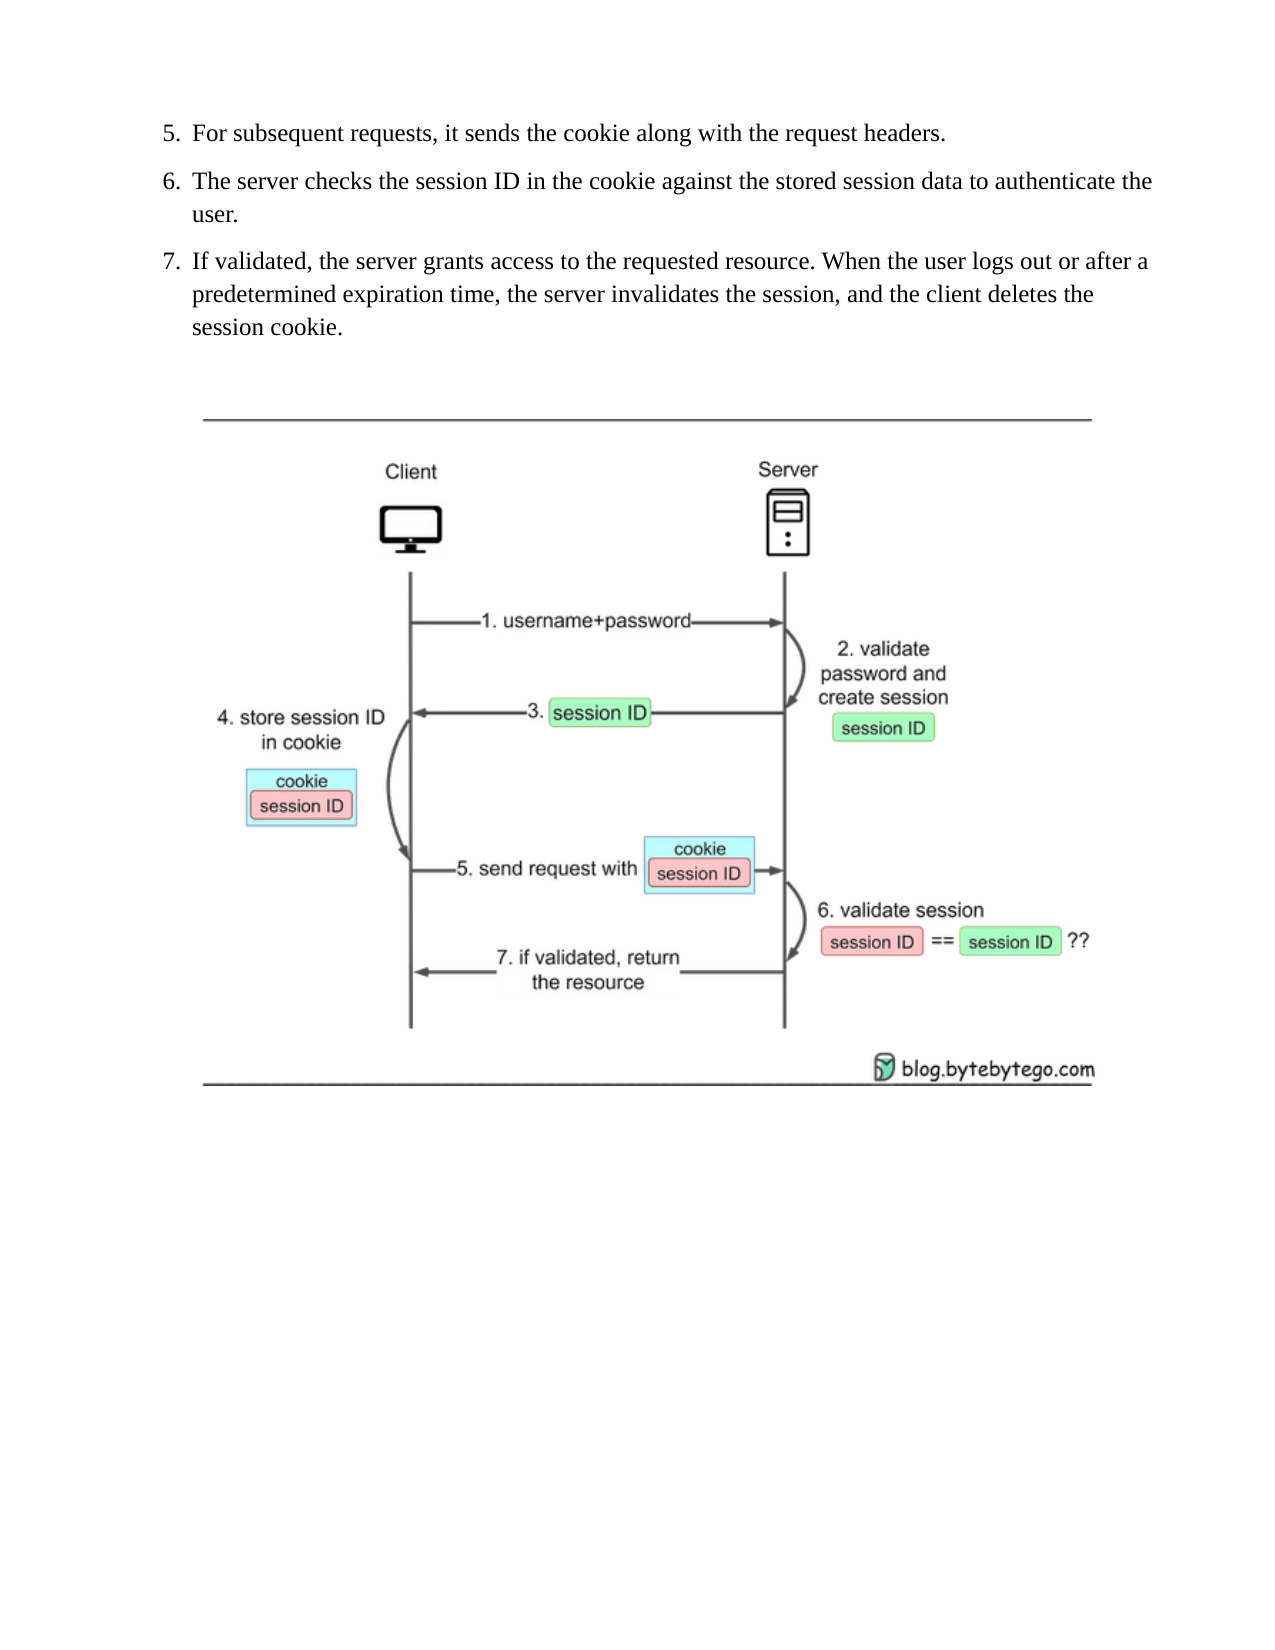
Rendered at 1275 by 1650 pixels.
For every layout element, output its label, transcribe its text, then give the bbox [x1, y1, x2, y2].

picture [202, 419, 1112, 1086]
list The server checks the session ID in the cookie against the stored session data to authenticate the user. [162, 166, 1157, 227]
list If validated, the server grants access to the requested resource. When the user logs out or after a predetermined expiration time, the server invalidates the session, and the client deletes the session cookie. [162, 246, 1157, 341]
list For subsequent requests, it sends the cookie along with the request headers. [162, 118, 1157, 147]
